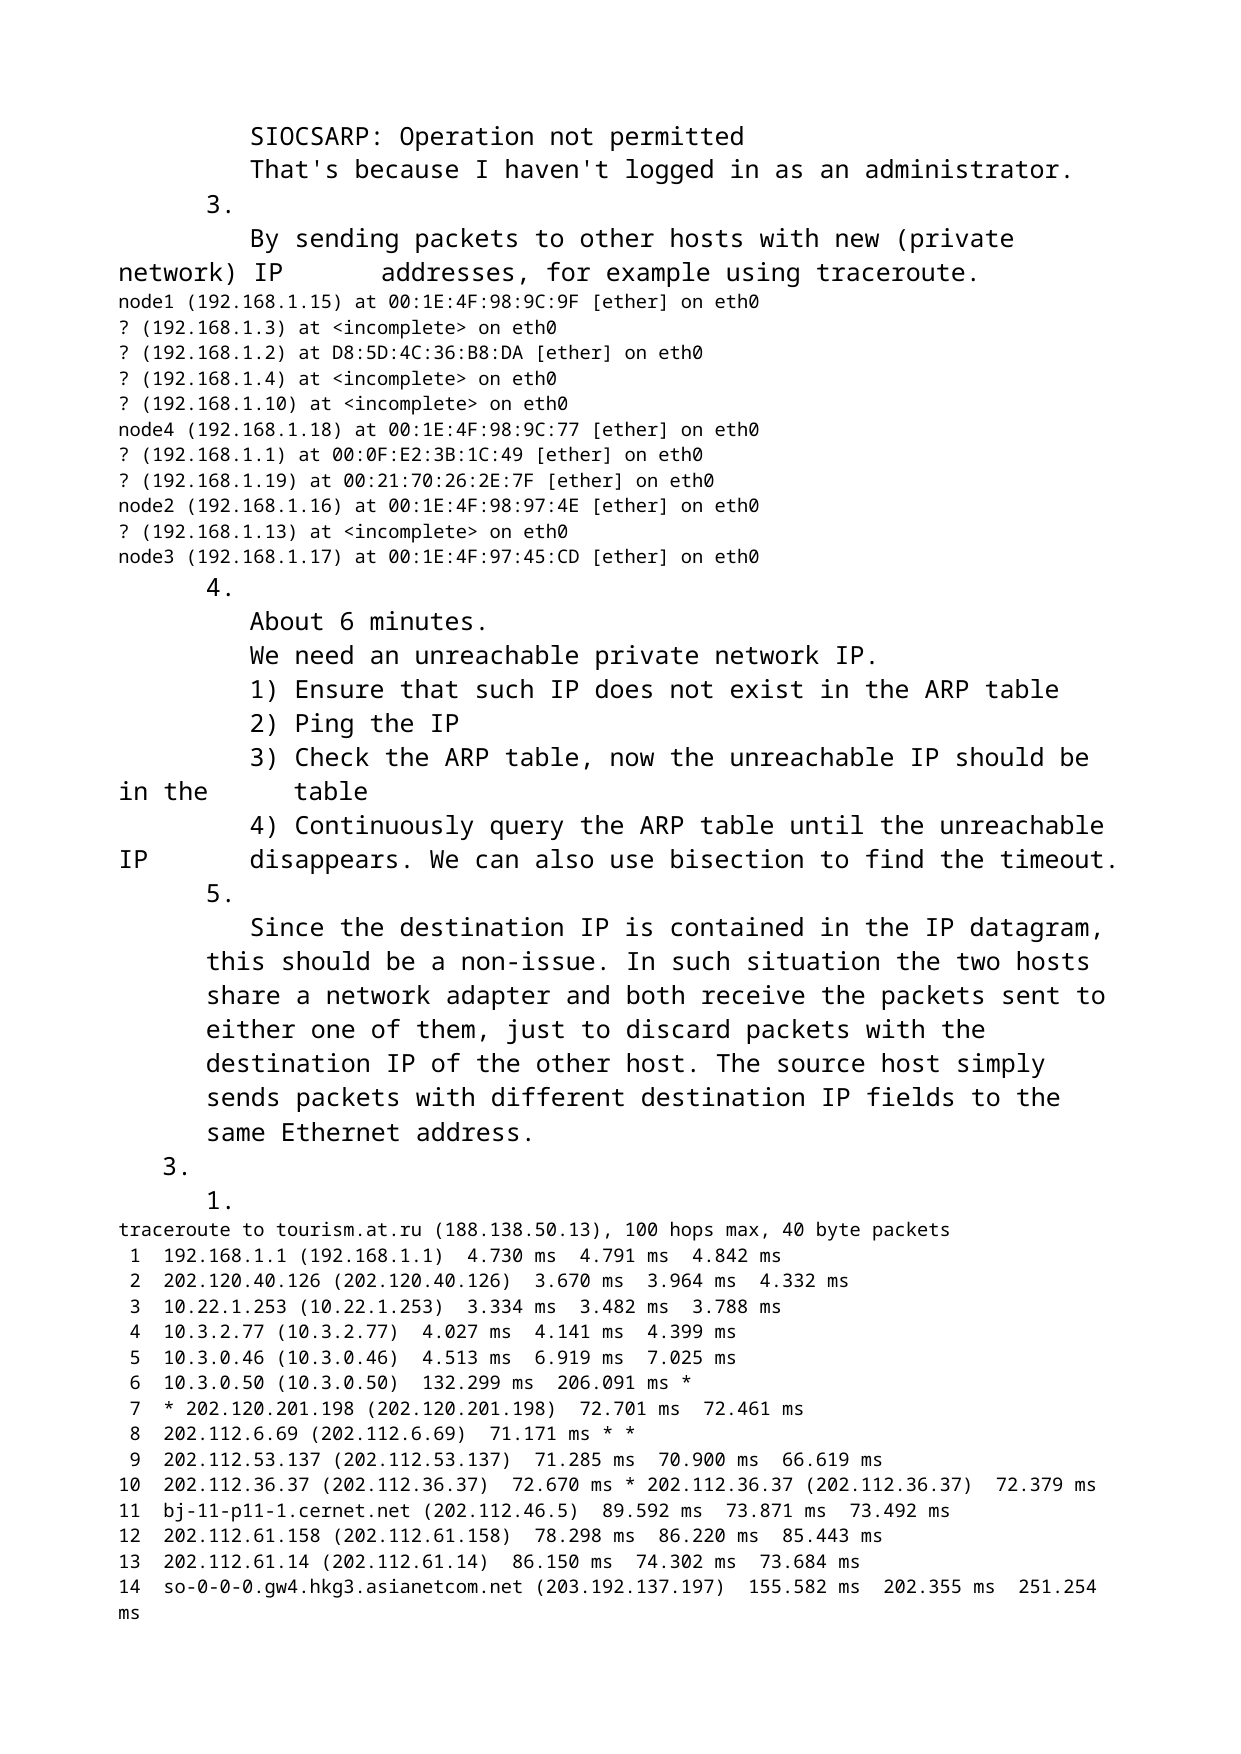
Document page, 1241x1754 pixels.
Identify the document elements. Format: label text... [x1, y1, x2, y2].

text node4 (192.168.1.18) at 00:1E:4F:98:9C:77 [ether] on eth0 [118, 416, 1123, 442]
text 1 192.168.1.1 (192.168.1.1) 4.730 ms 4.791 ms 4.842 ms [118, 1242, 1123, 1267]
text ? (192.168.1.13) at <incomplete> on eth0 [118, 518, 1123, 544]
text 5. [118, 876, 1123, 910]
text 4) Continuously query the ARP table until the unreachable IP disappears. We can also use bisection to find the timeout. [118, 808, 1123, 876]
text ? (192.168.1.10) at <incomplete> on eth0 [118, 391, 1123, 416]
text We need an unreachable private network IP. [118, 637, 1123, 671]
text 8 202.112.6.69 (202.112.6.69) 71.171 ms * * [118, 1421, 1123, 1446]
text 5 10.3.0.46 (10.3.0.46) 4.513 ms 6.919 ms 7.025 ms [118, 1344, 1123, 1369]
text 3. [118, 186, 1123, 220]
text 14 so-0-0-0.gw4.hkg3.asianetcom.net (203.192.137.197) 155.582 ms 202.355 ms 251.254 ms [118, 1574, 1123, 1625]
text node2 (192.168.1.16) at 00:1E:4F:98:97:4E [ether] on eth0 [118, 493, 1123, 518]
text About 6 minutes. [118, 603, 1123, 637]
text Since the destination IP is contained in the IP datagram, this should be a non-issue. In such situation the two hosts share a network adapter and both receive the packets sent to either one of them, just to discard packets with the destination IP of the other host. The source host simply sends packets with different destination IP fields to the same Ethernet address. [206, 910, 1123, 1148]
text SIOCSARP: Operation not permitted [118, 118, 1123, 152]
text 10 202.112.36.37 (202.112.36.37) 72.670 ms * 202.112.36.37 (202.112.36.37) 72.379 ms [118, 1472, 1123, 1497]
text ? (192.168.1.19) at 00:21:70:26:2E:7F [ether] on eth0 [118, 467, 1123, 493]
text 7 * 202.120.201.198 (202.120.201.198) 72.701 ms 72.461 ms [118, 1395, 1123, 1421]
text 2 202.120.40.126 (202.120.40.126) 3.670 ms 3.964 ms 4.332 ms [118, 1267, 1123, 1293]
text 3. [118, 1148, 1123, 1182]
text 9 202.112.53.137 (202.112.53.137) 71.285 ms 70.900 ms 66.619 ms [118, 1446, 1123, 1472]
text 1) Ensure that such IP does not exist in the ARP table [118, 671, 1123, 705]
text 13 202.112.61.14 (202.112.61.14) 86.150 ms 74.302 ms 73.684 ms [118, 1548, 1123, 1574]
text 3) Check the ARP table, now the unreachable IP should be in the table [118, 739, 1123, 808]
text 3 10.22.1.253 (10.22.1.253) 3.334 ms 3.482 ms 3.788 ms [118, 1293, 1123, 1318]
text traceroute to tourism.at.ru (188.138.50.13), 100 hops max, 40 byte packets [118, 1216, 1123, 1242]
text That's because I haven't logged in as an administrator. [118, 152, 1123, 186]
text 4. [118, 569, 1123, 603]
text By sending packets to other hosts with new (private network) IP addresses, for example using traceroute. [118, 220, 1123, 288]
text 1. [118, 1182, 1123, 1216]
text ? (192.168.1.4) at <incomplete> on eth0 [118, 365, 1123, 391]
text ? (192.168.1.1) at 00:0F:E2:3B:1C:49 [ether] on eth0 [118, 442, 1123, 467]
text 6 10.3.0.50 (10.3.0.50) 132.299 ms 206.091 ms * [118, 1369, 1123, 1395]
text 12 202.112.61.158 (202.112.61.158) 78.298 ms 86.220 ms 85.443 ms [118, 1523, 1123, 1548]
text 4 10.3.2.77 (10.3.2.77) 4.027 ms 4.141 ms 4.399 ms [118, 1318, 1123, 1344]
text 2) Ping the IP [118, 705, 1123, 739]
text 11 bj-11-p11-1.cernet.net (202.112.46.5) 89.592 ms 73.871 ms 73.492 ms [118, 1497, 1123, 1523]
text ? (192.168.1.2) at D8:5D:4C:36:B8:DA [ether] on eth0 [118, 339, 1123, 365]
text node1 (192.168.1.15) at 00:1E:4F:98:9C:9F [ether] on eth0 [118, 288, 1123, 314]
text ? (192.168.1.3) at <incomplete> on eth0 [118, 314, 1123, 339]
text node3 (192.168.1.17) at 00:1E:4F:97:45:CD [ether] on eth0 [118, 544, 1123, 569]
